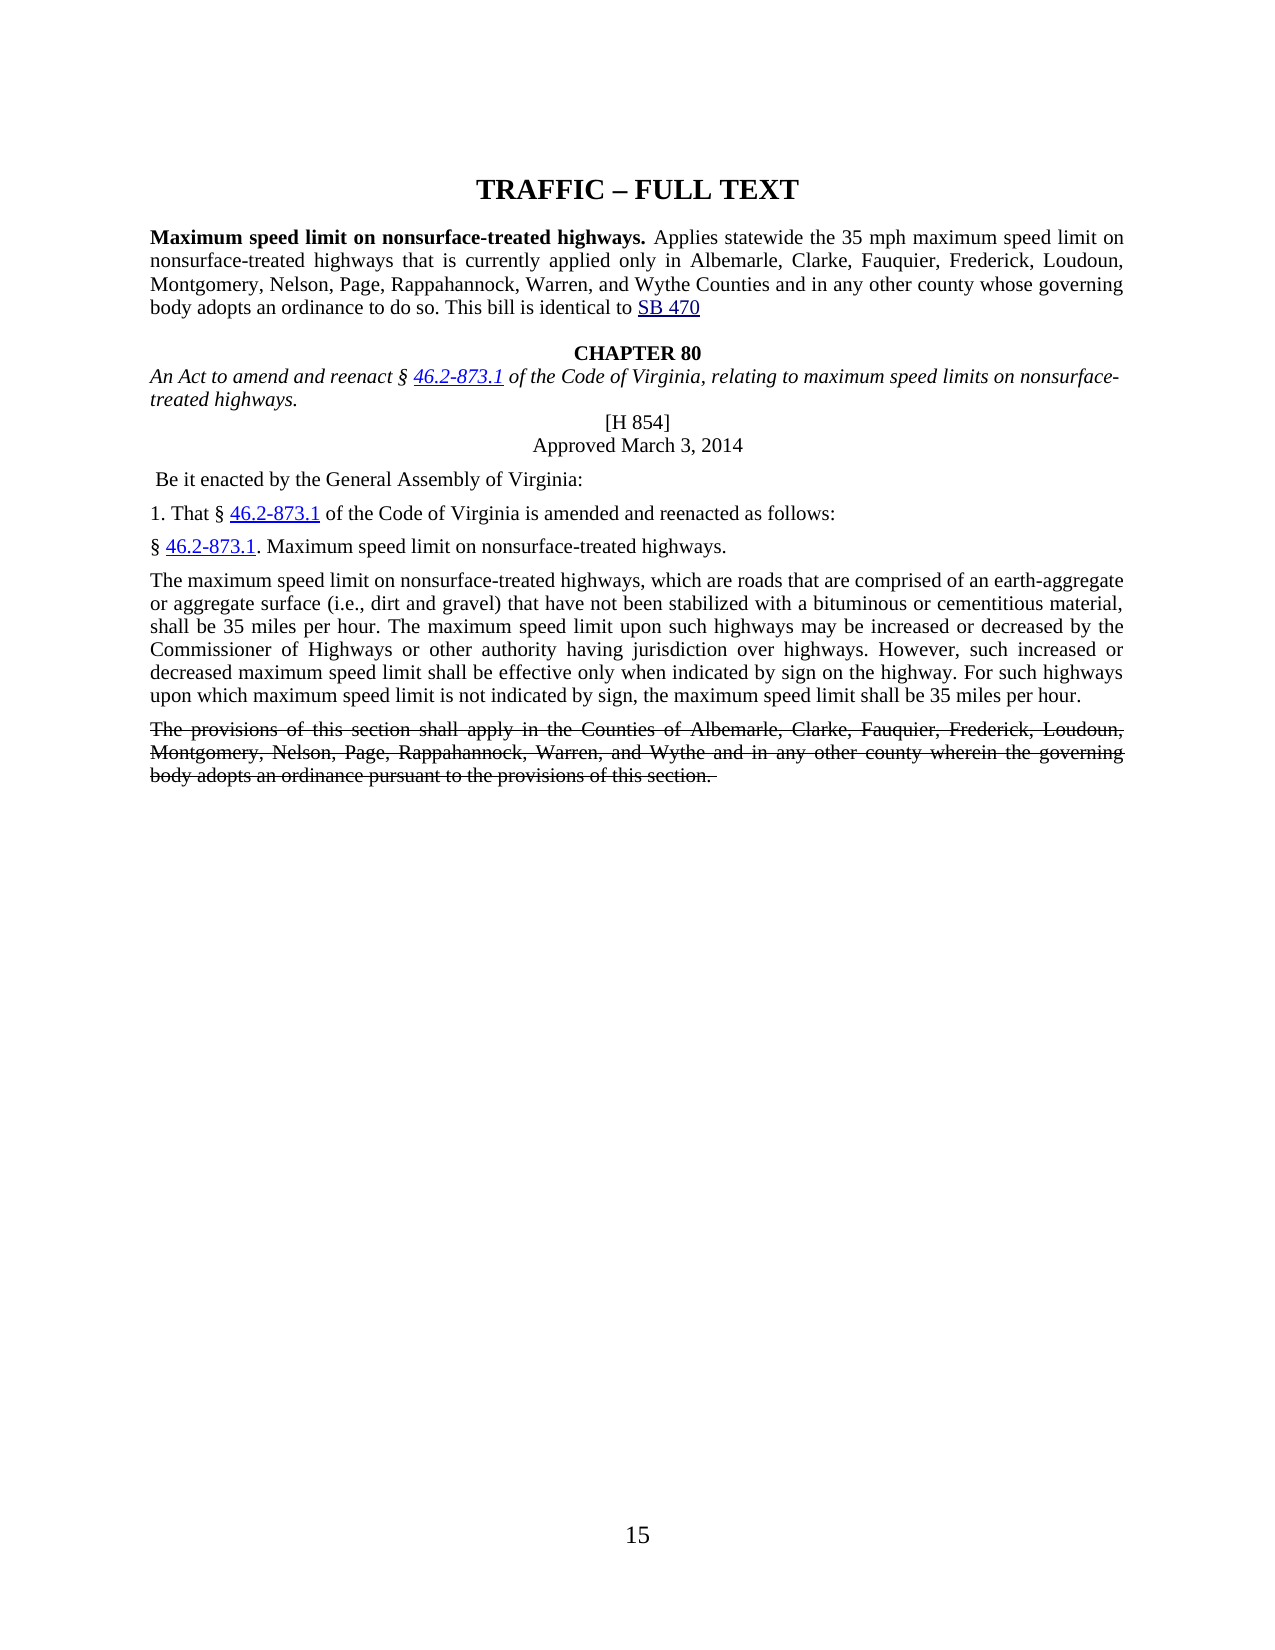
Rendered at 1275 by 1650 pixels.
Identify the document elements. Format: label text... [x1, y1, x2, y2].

text Maximum speed limit on nonsurface-treated highways. Applies statewide the 35 mph maximum speed limit on nonsurface-treated highways that is currently applied only in Albemarle, Clarke, Fauquier, Frederick, Loudoun, Montgomery, Nelson, Page, Rappahannock, Warren, and Wythe Counties and in any other county whose governing body adopts an ordinance to do so. This bill is identical to SB 470 [150, 226, 1125, 319]
text The provisions of this section shall apply in the Counties of Albemarle, Clarke, Fauquier, Frederick, Loudoun, Montgomery, Nelson, Page, Rappahannock, Warren, and Wythe and in any other county wherein the governing body adopts an ordinance pursuant to the provisions of this section. [150, 754, 1125, 787]
text TRAFFIC – FULL TEXT [150, 173, 1125, 205]
text Approved March 3, 2014 [150, 434, 1125, 457]
text The provisions of this section shall apply in the Counties of Albemarle, Clarke, Fauquier, Frederick, Loudoun, Montgomery, Nelson, Page, Rappahannock, Warren, and Wythe and in any other county wherein the governing body adopts an ordinance pursuant to the provisions of this section. [150, 718, 1125, 753]
text CHAPTER 80 [150, 342, 1125, 365]
text § 46.2-873.1. Maximum speed limit on nonsurface-treated highways. [150, 535, 1125, 558]
text 1. That § 46.2-873.1 of the Code of Virginia is amended and reenacted as follows: [150, 501, 1125, 524]
text Be it enacted by the General Assembly of Virginia: [150, 468, 1125, 491]
text The maximum speed limit on nonsurface-treated highways, which are roads that are comprised of an earth-aggregate or aggregate surface (i.e., dirt and gravel) that have not been stabilized with a bituminous or cementitious material, shall be 35 miles per hour. The maximum speed limit upon such highways may be increased or decreased by the Commissioner of Highways or other authority having jurisdiction over highways. However, such increased or decreased maximum speed limit shall be effective only when indicated by sign on the highway. For such highways upon which maximum speed limit is not indicated by sign, the maximum speed limit shall be 35 miles per hour. [150, 568, 1125, 707]
text An Act to amend and reenact § 46.2-873.1 of the Code of Virginia, relating to maximum speed limits on nonsurface-treated highways. [150, 365, 1125, 411]
text [H 854] [150, 411, 1125, 434]
